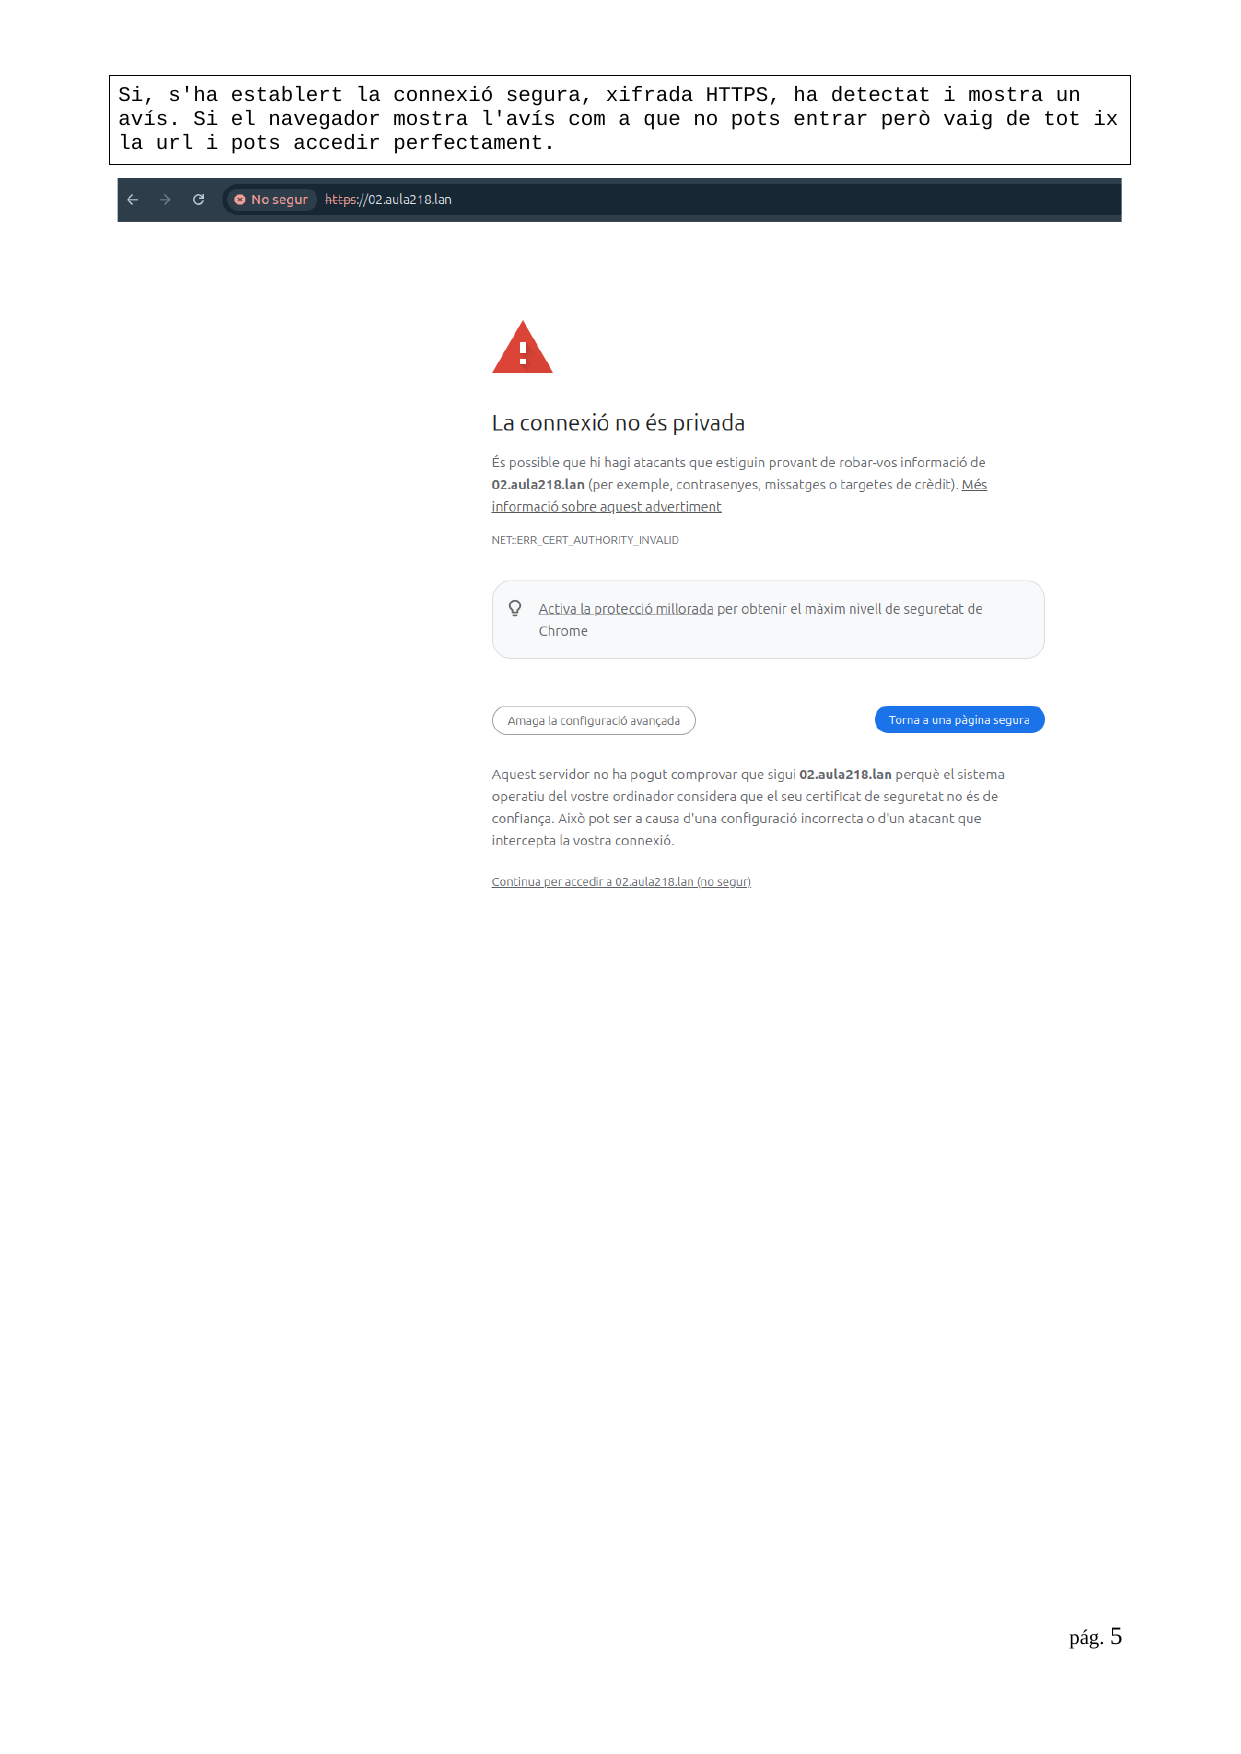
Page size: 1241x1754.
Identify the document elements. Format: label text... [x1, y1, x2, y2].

text Si, s'ha establert la connexió segura, xifrada HTTPS, ha detectat i mostra un avís. Si el navegador mostra l'avís com a que no pots entrar però vaig de tot ix la url i pots accedir perfectament. [110, 76, 1130, 164]
picture [117, 178, 1122, 914]
